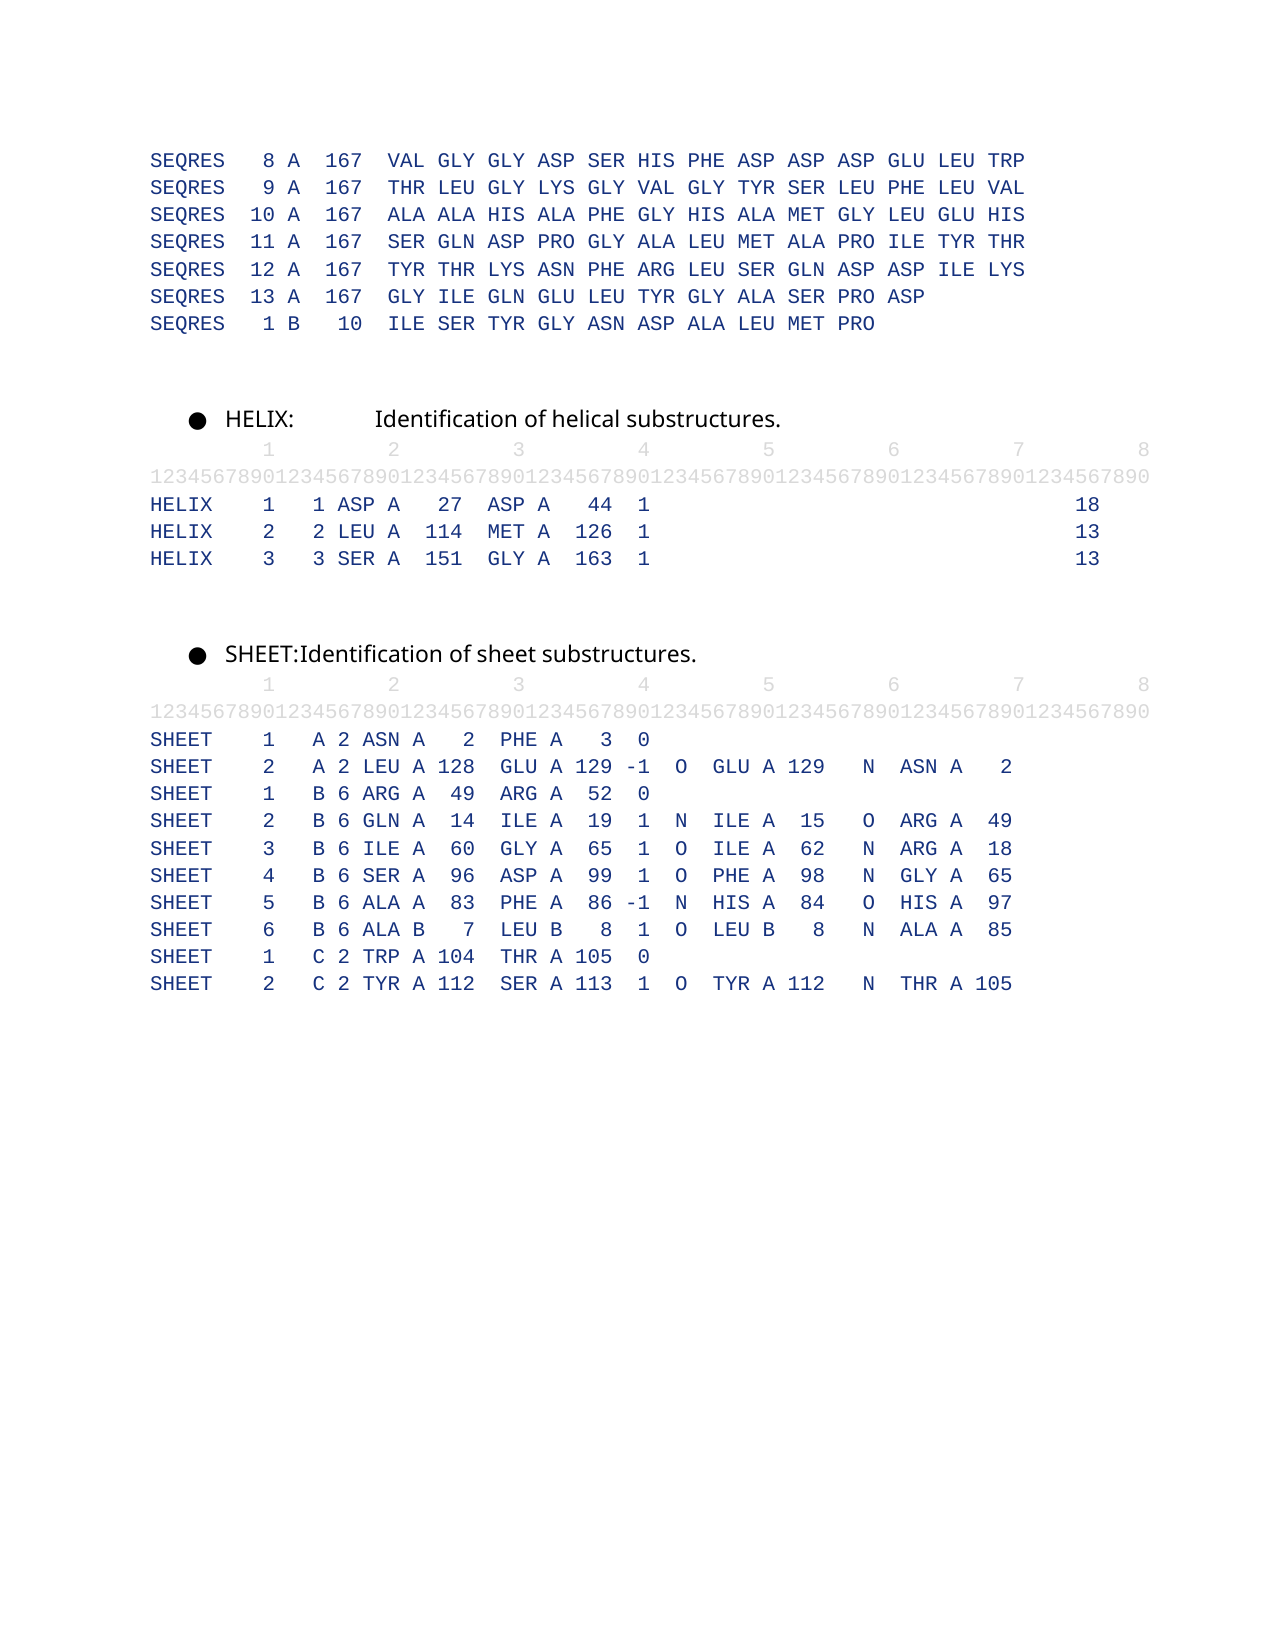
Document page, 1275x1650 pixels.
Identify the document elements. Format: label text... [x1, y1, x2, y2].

text SEQRES 12 A 167 TYR THR LYS ASN PHE ARG LEU SER GLN ASP ASP ILE LYS [150, 259, 1172, 282]
text SHEET 2 A 2 LEU A 128 GLU A 129 -1 O GLU A 129 N ASN A 2 [150, 756, 1172, 779]
text SEQRES 13 A 167 GLY ILE GLN GLU LEU TYR GLY ALA SER PRO ASP [150, 286, 1172, 309]
text SHEET 6 B 6 ALA B 7 LEU B 8 1 O LEU B 8 N ALA A 85 [150, 919, 1172, 943]
text 1 2 3 4 5 6 7 8 12345678901234567890123456789012345678901234567890123456789012345678901234567890 HELIX 1 1 ASP A 27 ASP A 44 1 18 [150, 439, 1172, 517]
text SEQRES 9 A 167 THR LEU GLY LYS GLY VAL GLY TYR SER LEU PHE LEU VAL [150, 177, 1172, 201]
text SEQRES 1 B 10 ILE SER TYR GLY ASN ASP ALA LEU MET PRO [150, 313, 1172, 337]
text SHEET 2 C 2 TYR A 112 SER A 113 1 O TYR A 112 N THR A 105 [150, 973, 1172, 997]
text SHEET 1 B 6 ARG A 49 ARG A 52 0 [150, 783, 1172, 807]
text SHEET 1 C 2 TRP A 104 THR A 105 0 [150, 946, 1172, 970]
text SEQRES 10 A 167 ALA ALA HIS ALA PHE GLY HIS ALA MET GLY LEU GLU HIS [150, 204, 1172, 228]
list SHEET: Identification of sheet substructures. [187, 638, 1172, 670]
text HELIX 3 3 SER A 151 GLY A 163 1 13 [150, 548, 1172, 572]
list HELIX: Identification of helical substructures. [187, 403, 1172, 435]
text 1 2 3 4 5 6 7 8 12345678901234567890123456789012345678901234567890123456789012345678901234567890 SHEET 1 A 2 ASN A 2 PHE A 3 0 [150, 674, 1172, 752]
text HELIX 2 2 LEU A 114 MET A 126 1 13 [150, 521, 1172, 544]
text SEQRES 8 A 167 VAL GLY GLY ASP SER HIS PHE ASP ASP ASP GLU LEU TRP [150, 150, 1172, 174]
text SHEET 4 B 6 SER A 96 ASP A 99 1 O PHE A 98 N GLY A 65 [150, 865, 1172, 888]
text SHEET 2 B 6 GLN A 14 ILE A 19 1 N ILE A 15 O ARG A 49 [150, 810, 1172, 834]
text SHEET 3 B 6 ILE A 60 GLY A 65 1 O ILE A 62 N ARG A 18 [150, 837, 1172, 861]
text SHEET 5 B 6 ALA A 83 PHE A 86 -1 N HIS A 84 O HIS A 97 [150, 892, 1172, 916]
text SEQRES 11 A 167 SER GLN ASP PRO GLY ALA LEU MET ALA PRO ILE TYR THR [150, 232, 1172, 255]
